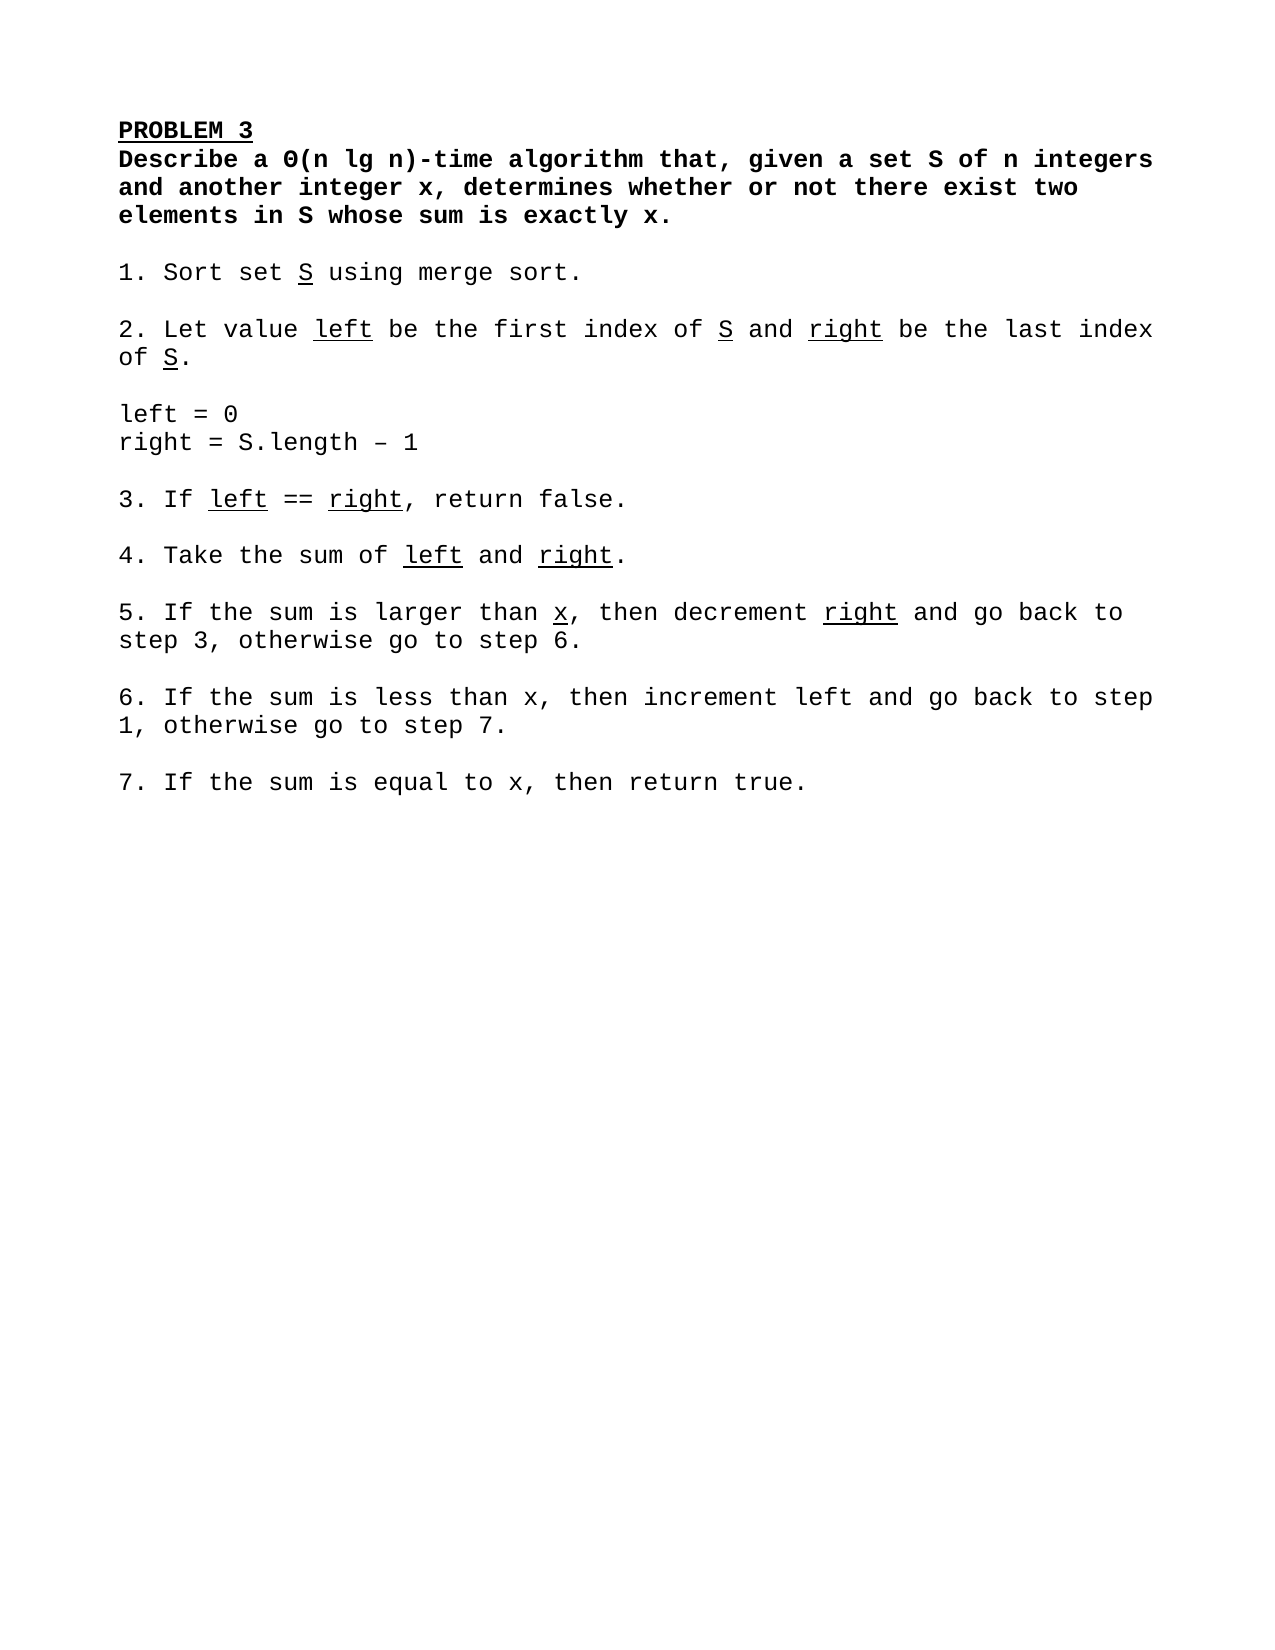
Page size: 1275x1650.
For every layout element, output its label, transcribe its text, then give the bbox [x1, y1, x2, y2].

text 2. Let value left be the first index of S and right be the last index of S. [118, 316, 1157, 373]
text 5. If the sum is larger than x, then decrement right and go back to step 3, otherwise go to step 6. [118, 600, 1157, 656]
text 6. If the sum is less than x, then increment left and go back to step 1, otherwise go to step 7. [118, 685, 1157, 741]
text 3. If left == right, return false. [118, 486, 1157, 515]
text left = 0 [118, 401, 1157, 430]
text PROBLEM 3 [118, 118, 1157, 146]
text 4. Take the sum of left and right. [118, 543, 1157, 571]
text 1. Sort set S using merge sort. [118, 260, 1157, 288]
text 7. If the sum is equal to x, then return true. [118, 770, 1157, 798]
text Describe a Θ(n lg n)-time algorithm that, given a set S of n integers and another integer x, determines whether or not there exist two elements in S whose sum is exactly x. [118, 146, 1157, 231]
text right = S.length – 1 [118, 430, 1157, 458]
